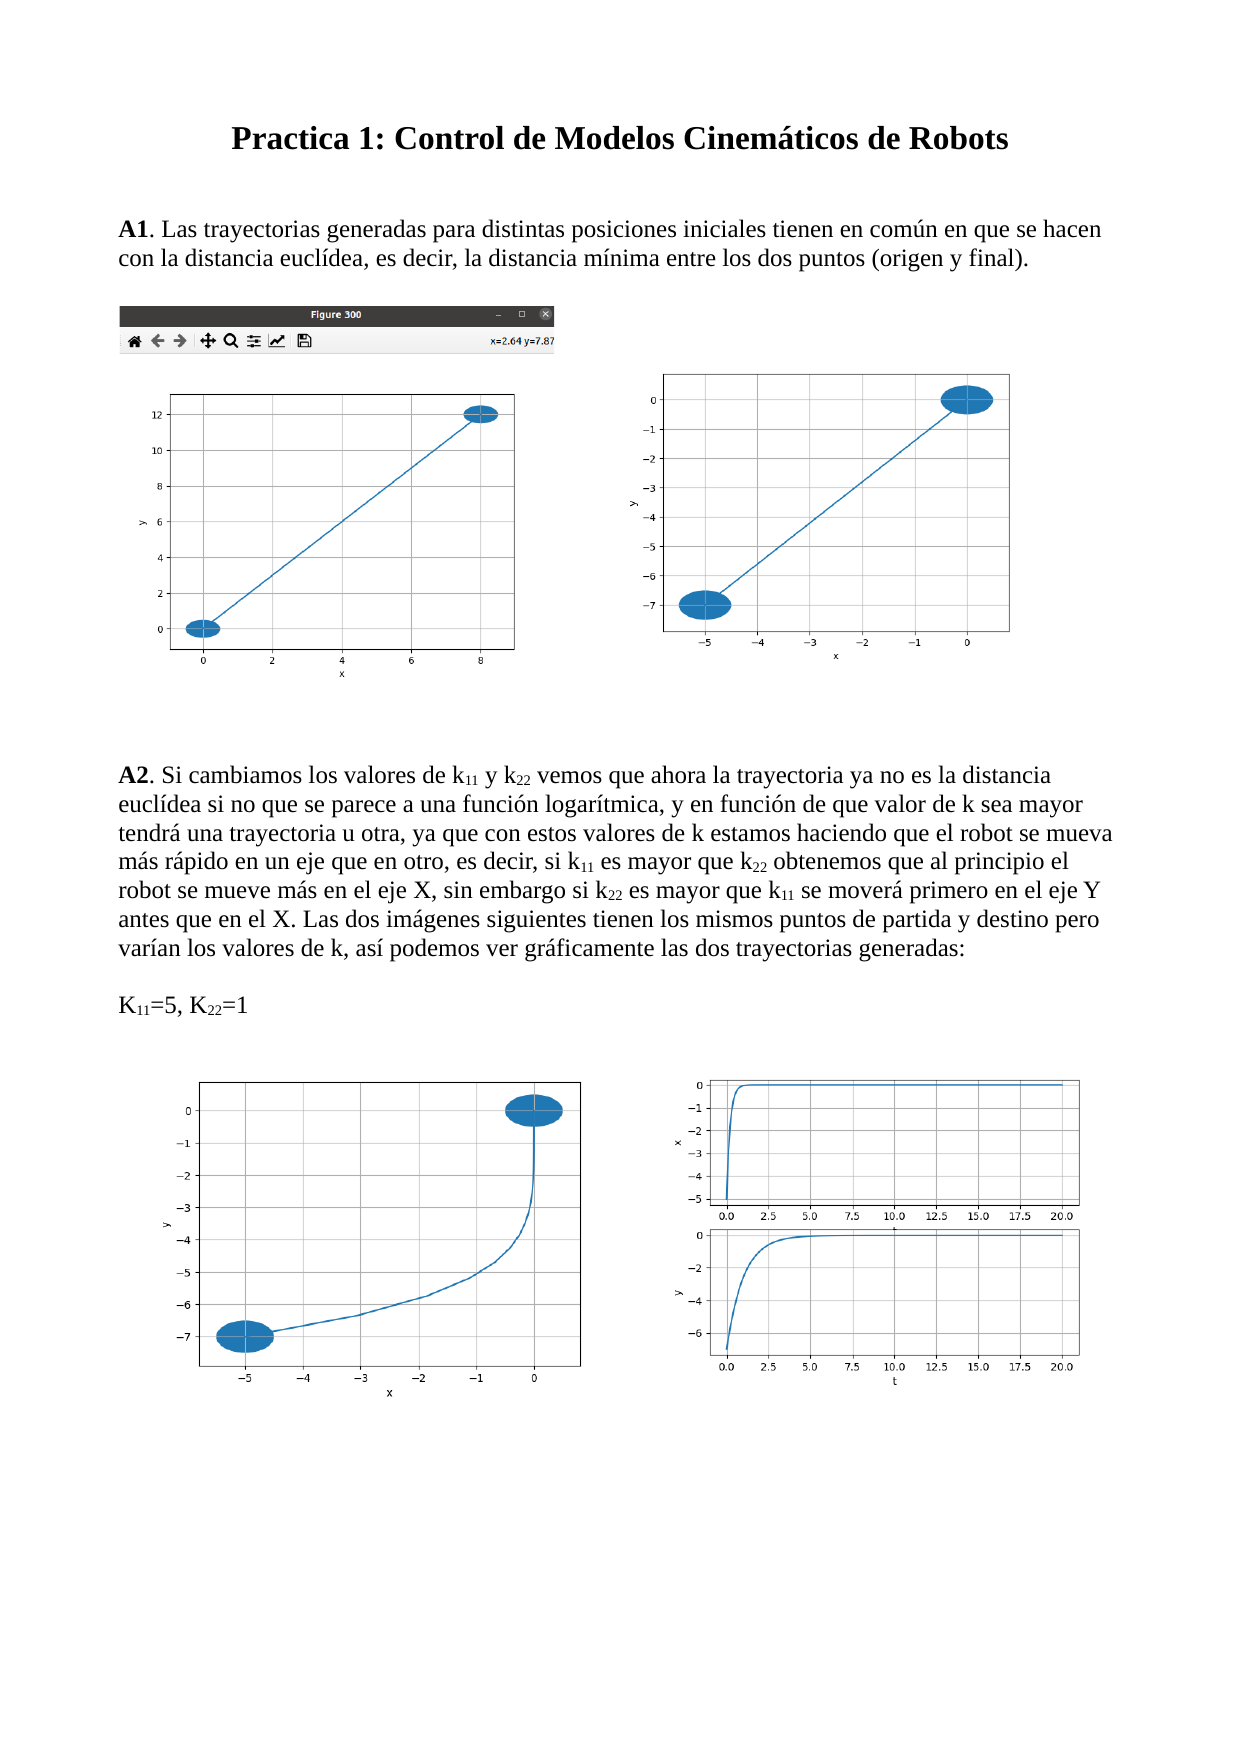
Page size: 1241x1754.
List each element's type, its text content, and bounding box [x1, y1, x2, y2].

picture [137, 1037, 629, 1406]
picture [650, 1037, 1126, 1394]
text K11=5, K22=1 [118, 990, 1122, 1019]
text A2. Si cambiamos los valores de k11 y k22 vemos que ahora la trayectoria ya no es la distancia euclídea si no que se parece a una función logarítmica, y en función de que valor de k sea mayor tendrá una trayectoria u otra, ya que con estos valores de k estamos haciendo que el robot se mueva más rápido en un eje que en otro, es decir, si k11 es mayor que k22 obtenemos que al principio el robot se mueve más en el eje X, sin embargo si k22 es mayor que k11 se moverá primero en el eje Y antes que en el X. Las dos imágenes siguientes tienen los mismos puntos de partida y destino pero varían los valores de k, así podemos ver gráficamente las dos trayectorias generadas: [118, 760, 1122, 961]
text A1. Las trayectorias generadas para distintas posiciones iniciales tienen en común en que se hacen con la distancia euclídea, es decir, la distancia mínima entre los dos puntos (origen y final). [118, 214, 1122, 271]
picture [607, 333, 1053, 668]
text Practica 1: Control de Modelos Cinemáticos de Robots [118, 118, 1122, 156]
picture [119, 306, 555, 678]
